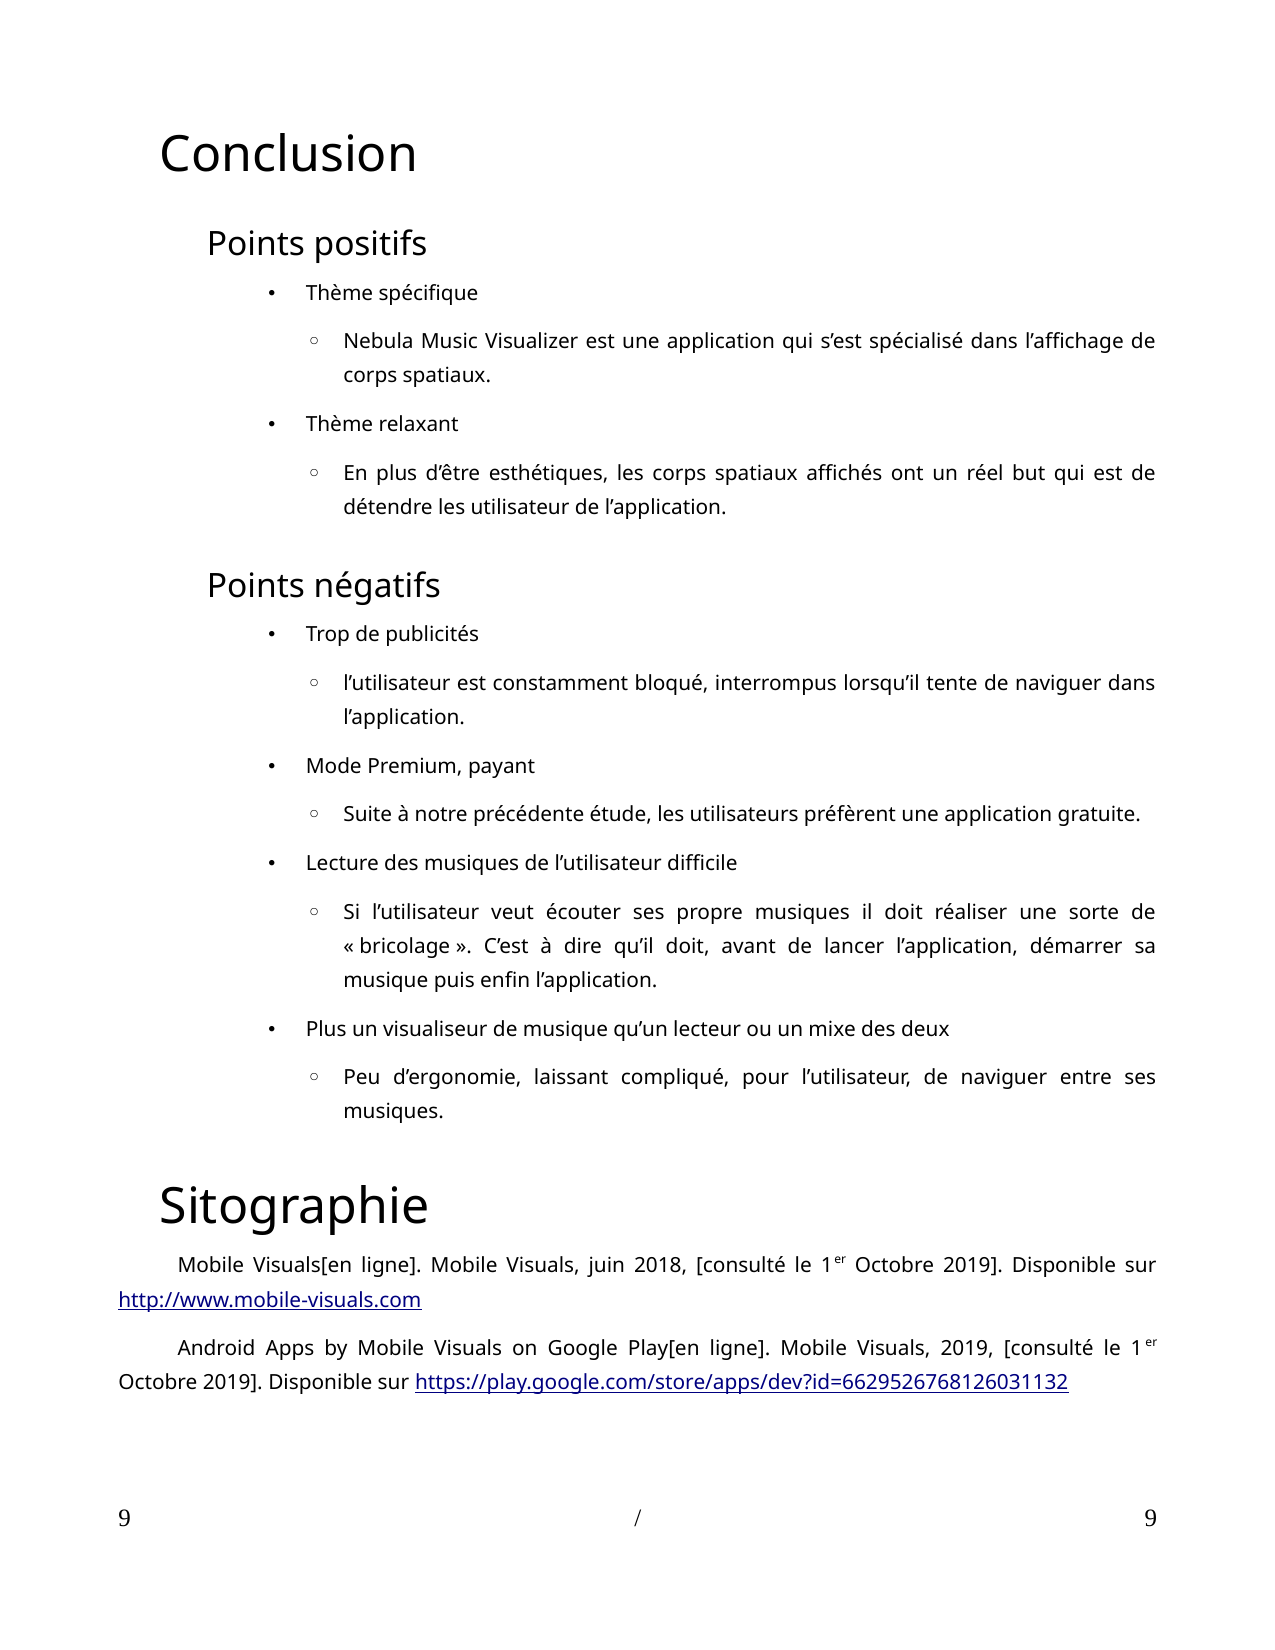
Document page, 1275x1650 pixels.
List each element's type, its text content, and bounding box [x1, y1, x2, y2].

subtitle Sitographie [159, 1170, 1157, 1238]
subtitle Points négatifs [207, 561, 1157, 607]
list Si l’utilisateur veut écouter ses propre musiques il doit réaliser une sorte de « bricolage ». C’est à dire qu’il doit, avant de lancer l’application, démarrer sa musique puis enfin l’application. [306, 897, 1157, 993]
list En plus d’être esthétiques, les corps spatiaux affichés ont un réel but qui est de détendre les utilisateur de l’application. [306, 458, 1157, 520]
text Android Apps by Mobile Visuals on Google Play[en ligne]. Mobile Visuals, 2019, [consulté le 1er Octobre 2019]. Disponible sur https://play.google.com/store/apps/dev?id=6629526768126031132 [118, 1333, 1157, 1396]
list Mode Premium, payant [268, 751, 1157, 779]
list Thème spécifique [268, 278, 1157, 306]
subtitle Conclusion [159, 118, 1157, 186]
list Plus un visualiseur de musique qu’un lecteur ou un mixe des deux [268, 1014, 1157, 1042]
list Nebula Music Visualizer est une application qui s’est spécialisé dans l’affichage de corps spatiaux. [306, 326, 1157, 389]
list Peu d’ergonomie, laissant compliqué, pour l’utilisateur, de naviguer entre ses musiques. [306, 1062, 1157, 1125]
list Thème relaxant [268, 409, 1157, 438]
list Trop de publicités [268, 619, 1157, 648]
text Mobile Visuals[en ligne]. Mobile Visuals, juin 2018, [consulté le 1er Octobre 2019]. Disponible sur http://www.mobile-visuals.com [118, 1251, 1157, 1313]
list Suite à notre précédente étude, les utilisateurs préfèrent une application gratuite. [306, 799, 1157, 828]
list Lecture des musiques de l’utilisateur difficile [268, 848, 1157, 877]
subtitle Points positifs [207, 219, 1157, 265]
list l’utilisateur est constamment bloqué, interrompus lorsqu’il tente de naviguer dans l’application. [306, 668, 1157, 731]
